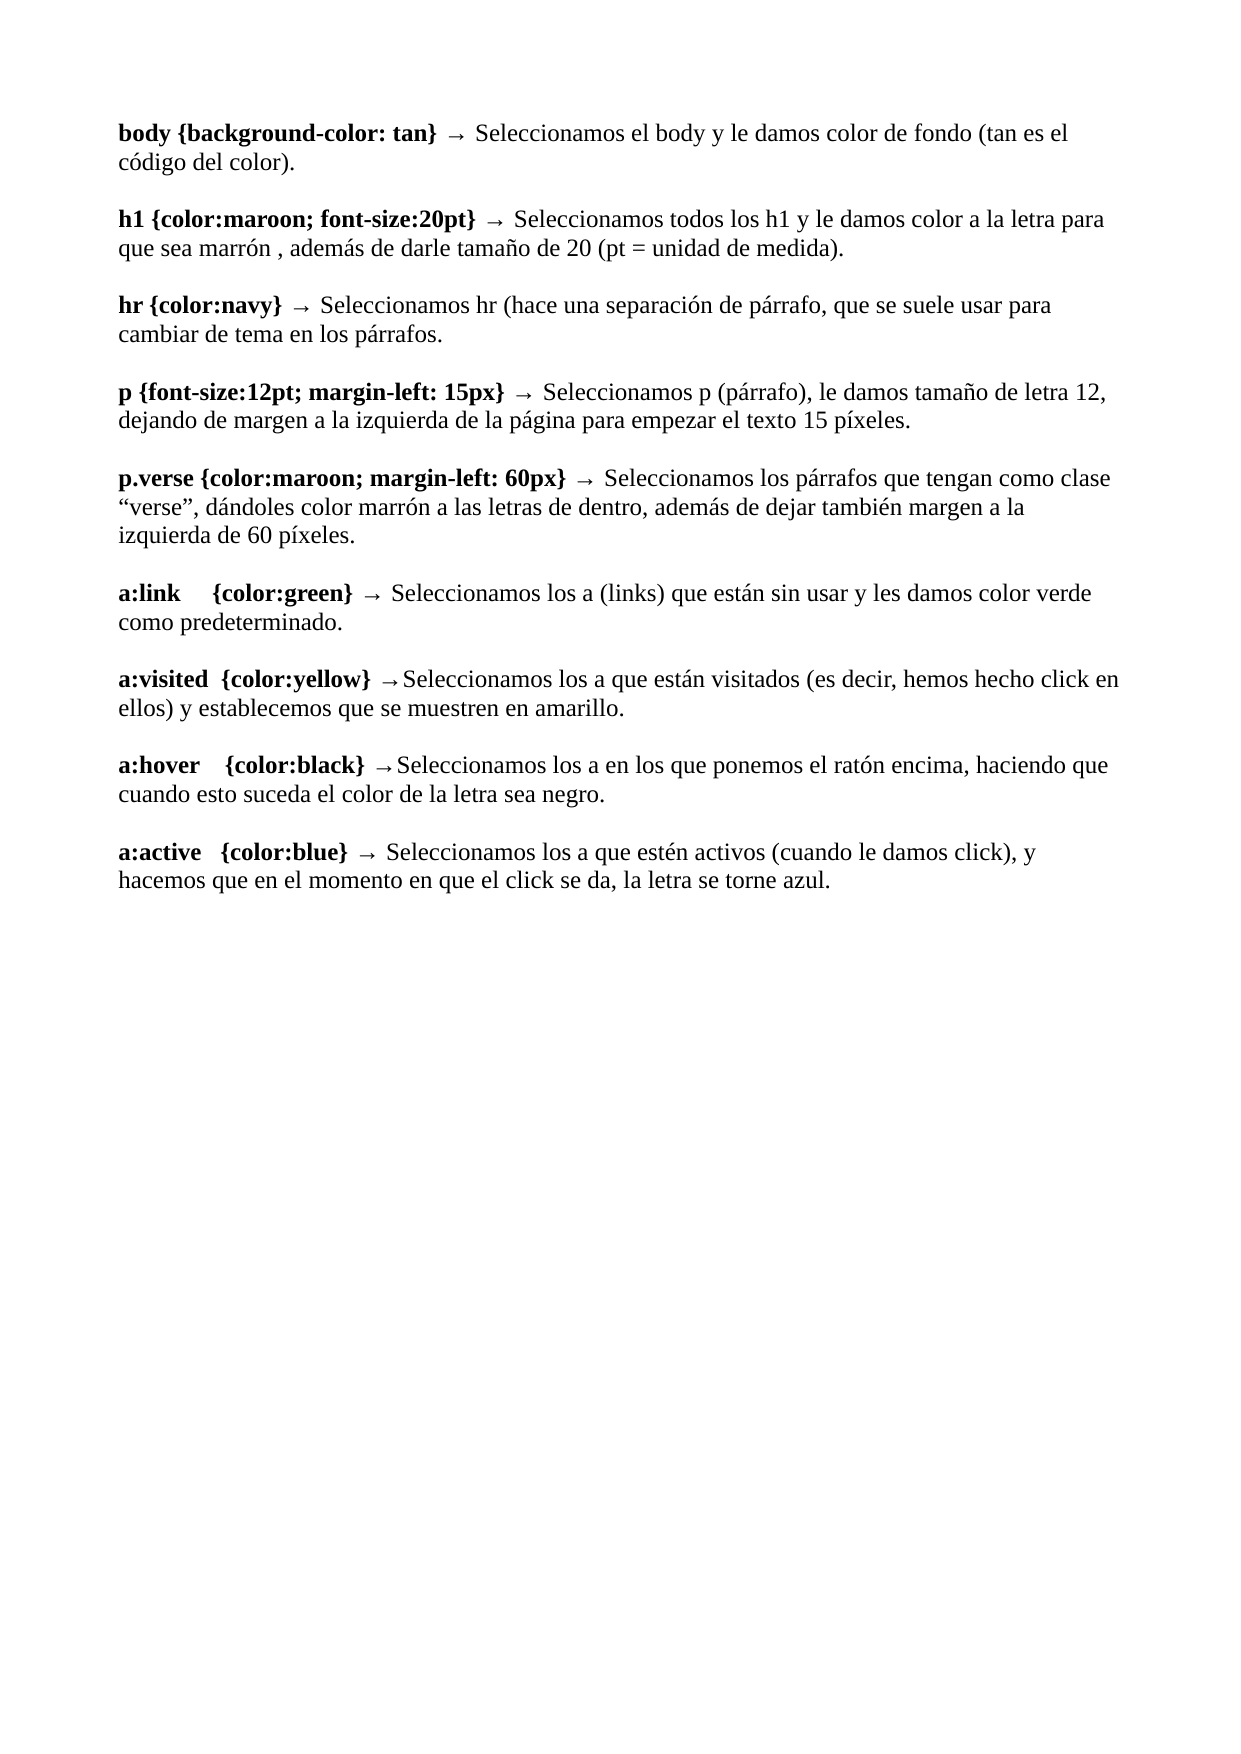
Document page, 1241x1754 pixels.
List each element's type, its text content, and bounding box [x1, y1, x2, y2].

text a:visited {color:yellow} →Seleccionamos los a que están visitados (es decir, hemos hecho click en ellos) y establecemos que se muestren en amarillo. [118, 664, 1122, 722]
text a:active {color:blue} → Seleccionamos los a que estén activos (cuando le damos click), y hacemos que en el momento en que el click se da, la letra se torne azul. [118, 837, 1122, 894]
text p {font-size:12pt; margin-left: 15px} → Seleccionamos p (párrafo), le damos tamaño de letra 12, dejando de margen a la izquierda de la página para empezar el texto 15 píxeles. [118, 377, 1122, 434]
text h1 {color:maroon; font-size:20pt} → Seleccionamos todos los h1 y le damos color a la letra para que sea marrón , además de darle tamaño de 20 (pt = unidad de medida). [118, 204, 1122, 262]
text body {background-color: tan} → Seleccionamos el body y le damos color de fondo (tan es el código del color). [118, 118, 1122, 176]
text a:hover {color:black} →Seleccionamos los a en los que ponemos el ratón encima, haciendo que cuando esto suceda el color de la letra sea negro. [118, 751, 1122, 808]
text hr {color:navy} → Seleccionamos hr (hace una separación de párrafo, que se suele usar para cambiar de tema en los párrafos. [118, 291, 1122, 348]
text a:link {color:green} → Seleccionamos los a (links) que están sin usar y les damos color verde como predeterminado. [118, 578, 1122, 636]
text p.verse {color:maroon; margin-left: 60px} → Seleccionamos los párrafos que tengan como clase “verse”, dándoles color marrón a las letras de dentro, además de dejar también margen a la izquierda de 60 píxeles. [118, 463, 1122, 549]
